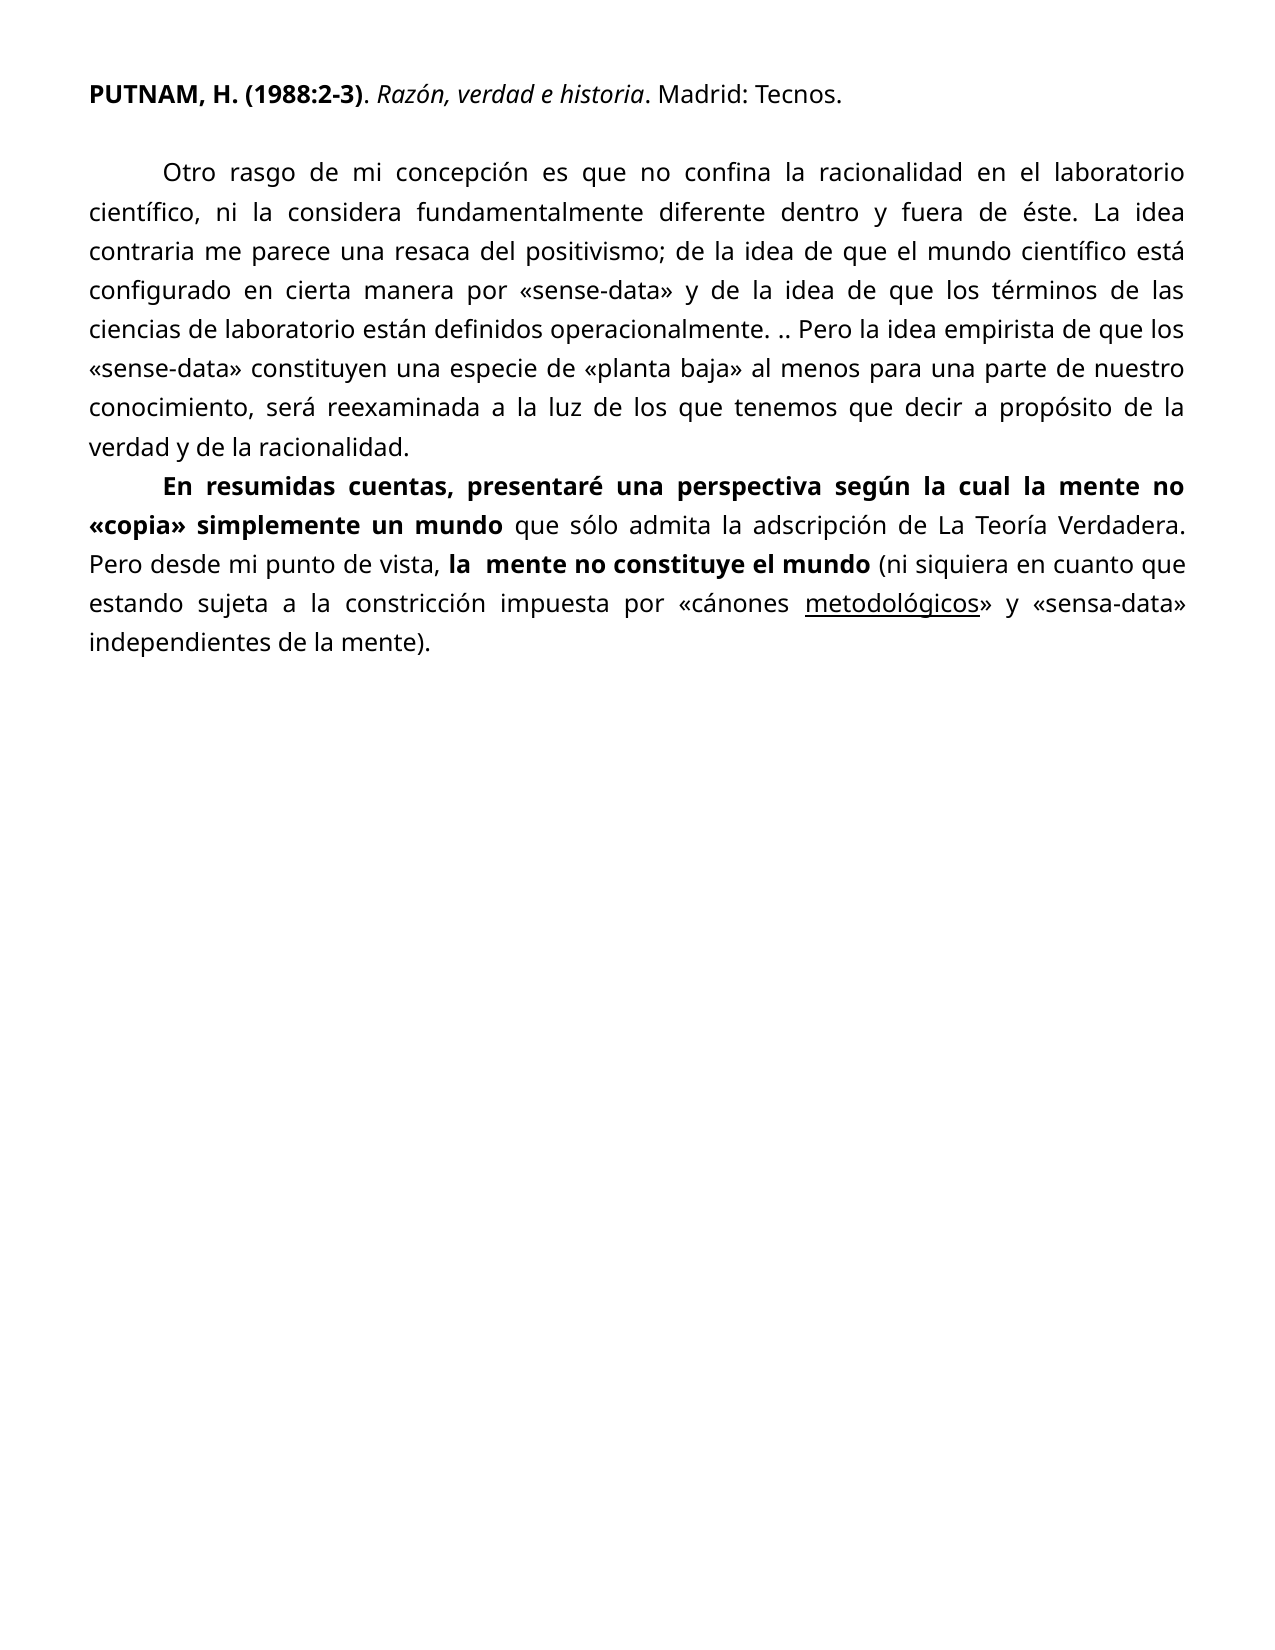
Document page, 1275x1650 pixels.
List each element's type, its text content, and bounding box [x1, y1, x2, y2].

text En resumidas cuentas, presentaré una perspectiva según la cual la mente no «copia» simplemente un mundo que sólo admita la adscripción de La Teoría Verdadera. Pero desde mi punto de vista, la mente no constituye el mundo (ni siquiera en cuanto que estando sujeta a la constricción impuesta por «cánones metodológicos» y «sensa-data» independientes de la mente). [88, 468, 1186, 659]
text PUTNAM, H. (1988:2-3). Razón, verdad e historia. Madrid: Tecnos. [88, 77, 1186, 111]
text Otro rasgo de mi concepción es que no confina la racionalidad en el laboratorio científico, ni la considera fundamentalmente diferente dentro y fuera de éste. La idea contraria me parece una resaca del positivismo; de la idea de que el mundo científico está configurado en cierta manera por «sense-data» y de la idea de que los términos de las ciencias de laboratorio están definidos operacionalmente. .. Pero la idea empirista de que los «sense-data» constituyen una especie de «planta baja» al menos para una parte de nuestro conocimiento, será reexaminada a la luz de los que tenemos que decir a propósito de la verdad y de la racionalidad. [88, 155, 1186, 463]
